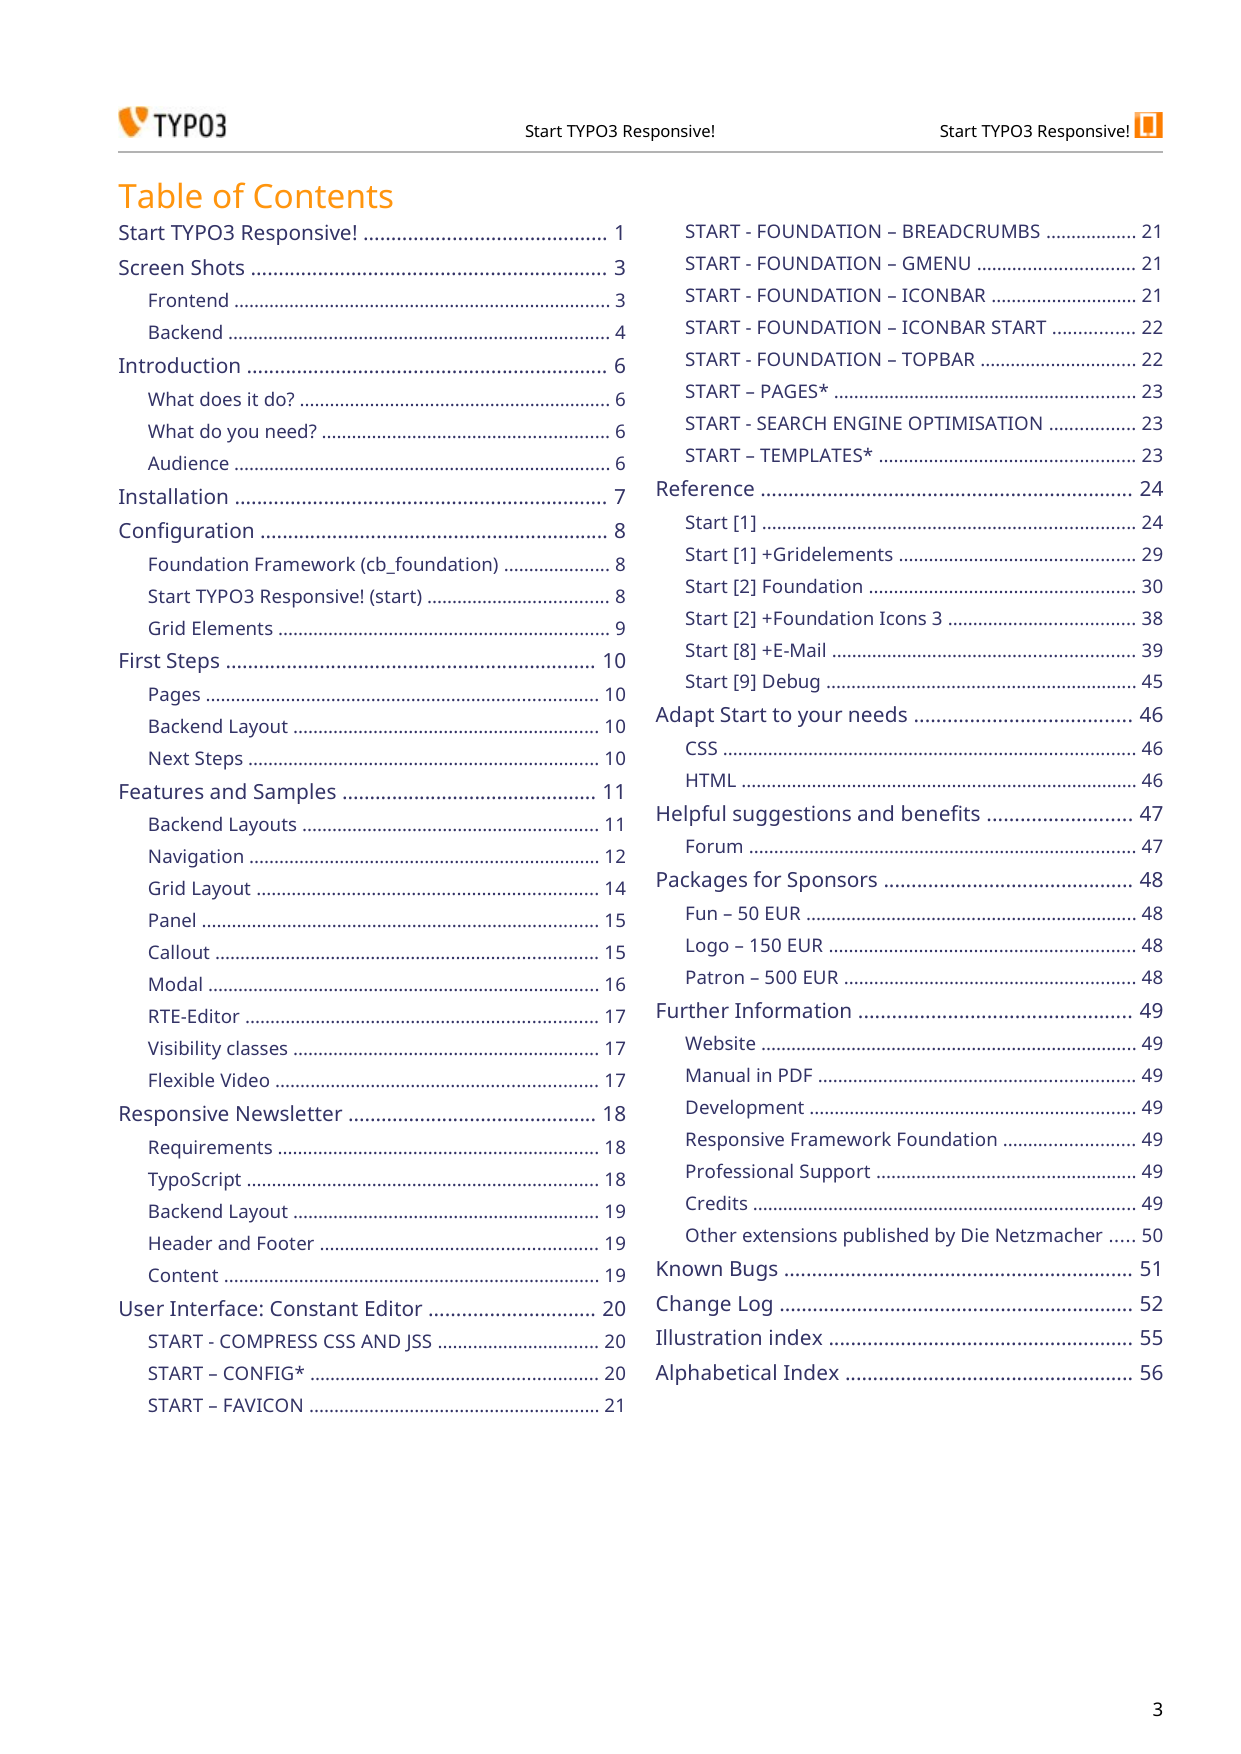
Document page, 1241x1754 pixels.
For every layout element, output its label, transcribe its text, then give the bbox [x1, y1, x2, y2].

text Fun – 50 EUR 48 [685, 900, 1163, 926]
subtitle Table of Contents [118, 172, 1163, 218]
text Flexible Video 17 [148, 1067, 626, 1093]
text Start [1] 24 [685, 508, 1163, 534]
text Alphabetical Index 56 [655, 1357, 1163, 1386]
text Requirements 18 [148, 1134, 626, 1160]
text Manual in PDF 49 [685, 1062, 1163, 1088]
text Backend 4 [148, 319, 626, 345]
text HTML 46 [685, 767, 1163, 793]
text Start [9] Debug 45 [685, 668, 1163, 694]
text Start [8] +E-Mail 39 [685, 636, 1163, 662]
text Next Steps 10 [148, 745, 626, 771]
text Start TYPO3 Responsive! (start) 8 [148, 582, 626, 608]
text START – TEMPLATES* 23 [685, 442, 1163, 468]
text Other extensions published by Die Netzmacher 50 [685, 1222, 1163, 1248]
text User Interface: Constant Editor 20 [118, 1293, 626, 1322]
text Installation 7 [118, 482, 626, 510]
text START - FOUNDATION – GMENU 21 [685, 250, 1163, 276]
text Packages for Sponsors 48 [655, 865, 1163, 894]
text CSS 46 [685, 735, 1163, 761]
text Professional Support 49 [685, 1158, 1163, 1184]
text Foundation Framework (cb_foundation) 8 [148, 551, 626, 577]
text Introduction 6 [118, 351, 626, 380]
picture [118, 106, 227, 138]
text START - SEARCH ENGINE OPTIMISATION 23 [685, 410, 1163, 436]
text START - COMPRESS CSS AND JSS 20 [148, 1328, 626, 1354]
text Responsive Framework Foundation 49 [685, 1126, 1163, 1152]
text START - FOUNDATION – BREADCRUMBS 21 [685, 218, 1163, 244]
text Change Log 52 [655, 1288, 1163, 1317]
text What does it do? 6 [148, 386, 626, 412]
text Known Bugs 51 [655, 1254, 1163, 1283]
text Frontend 3 [148, 287, 626, 313]
text Start TYPO3 Responsive! 1 [118, 218, 626, 247]
text Visibility classes 17 [148, 1035, 626, 1061]
text Content 19 [148, 1262, 626, 1288]
text START - FOUNDATION – ICONBAR START 22 [685, 314, 1163, 340]
text Development 49 [685, 1094, 1163, 1120]
picture [1134, 112, 1163, 138]
text RTE-Editor 17 [148, 1003, 626, 1029]
text Backend Layout 19 [148, 1198, 626, 1224]
text Panel 15 [148, 907, 626, 933]
text First Steps 10 [118, 646, 626, 675]
text Start [1] +Gridelements 29 [685, 541, 1163, 567]
text Logo – 150 EUR 48 [685, 932, 1163, 958]
text Screen Shots 3 [118, 253, 626, 281]
text What do you need? 6 [148, 418, 626, 444]
text Configuration 8 [118, 516, 626, 544]
text Features and Samples 11 [118, 777, 626, 805]
text Responsive Newsletter 18 [118, 1099, 626, 1128]
text Start [2] +Foundation Icons 3 38 [685, 604, 1163, 631]
text Further Information 49 [655, 996, 1163, 1024]
text Forum 47 [685, 833, 1163, 859]
text Credits 49 [685, 1190, 1163, 1216]
text START - FOUNDATION – TOPBAR 22 [685, 346, 1163, 372]
text Modal 16 [148, 971, 626, 997]
text START – FAVICON 21 [148, 1392, 626, 1418]
text Start [2] Foundation 30 [685, 572, 1163, 598]
text START – PAGES* 23 [685, 378, 1163, 404]
text TypoScript 18 [148, 1166, 626, 1192]
text Pages 10 [148, 681, 626, 707]
text Grid Elements 9 [148, 614, 626, 641]
text Illustration index 55 [655, 1323, 1163, 1352]
text Navigation 12 [148, 843, 626, 869]
text START - FOUNDATION – ICONBAR 21 [685, 282, 1163, 308]
text Adapt Start to your needs 46 [655, 700, 1163, 729]
text Reference 24 [655, 474, 1163, 503]
text Helpful suggestions and benefits 47 [655, 799, 1163, 827]
text Grid Layout 14 [148, 875, 626, 901]
text Callout 15 [148, 939, 626, 965]
text Backend Layout 10 [148, 713, 626, 739]
text Backend Layouts 11 [148, 811, 626, 837]
text Patron – 500 EUR 48 [685, 964, 1163, 990]
text Header and Footer 19 [148, 1229, 626, 1256]
text Audience 6 [148, 449, 626, 476]
text START – CONFIG* 20 [148, 1360, 626, 1386]
text Website 49 [685, 1030, 1163, 1056]
